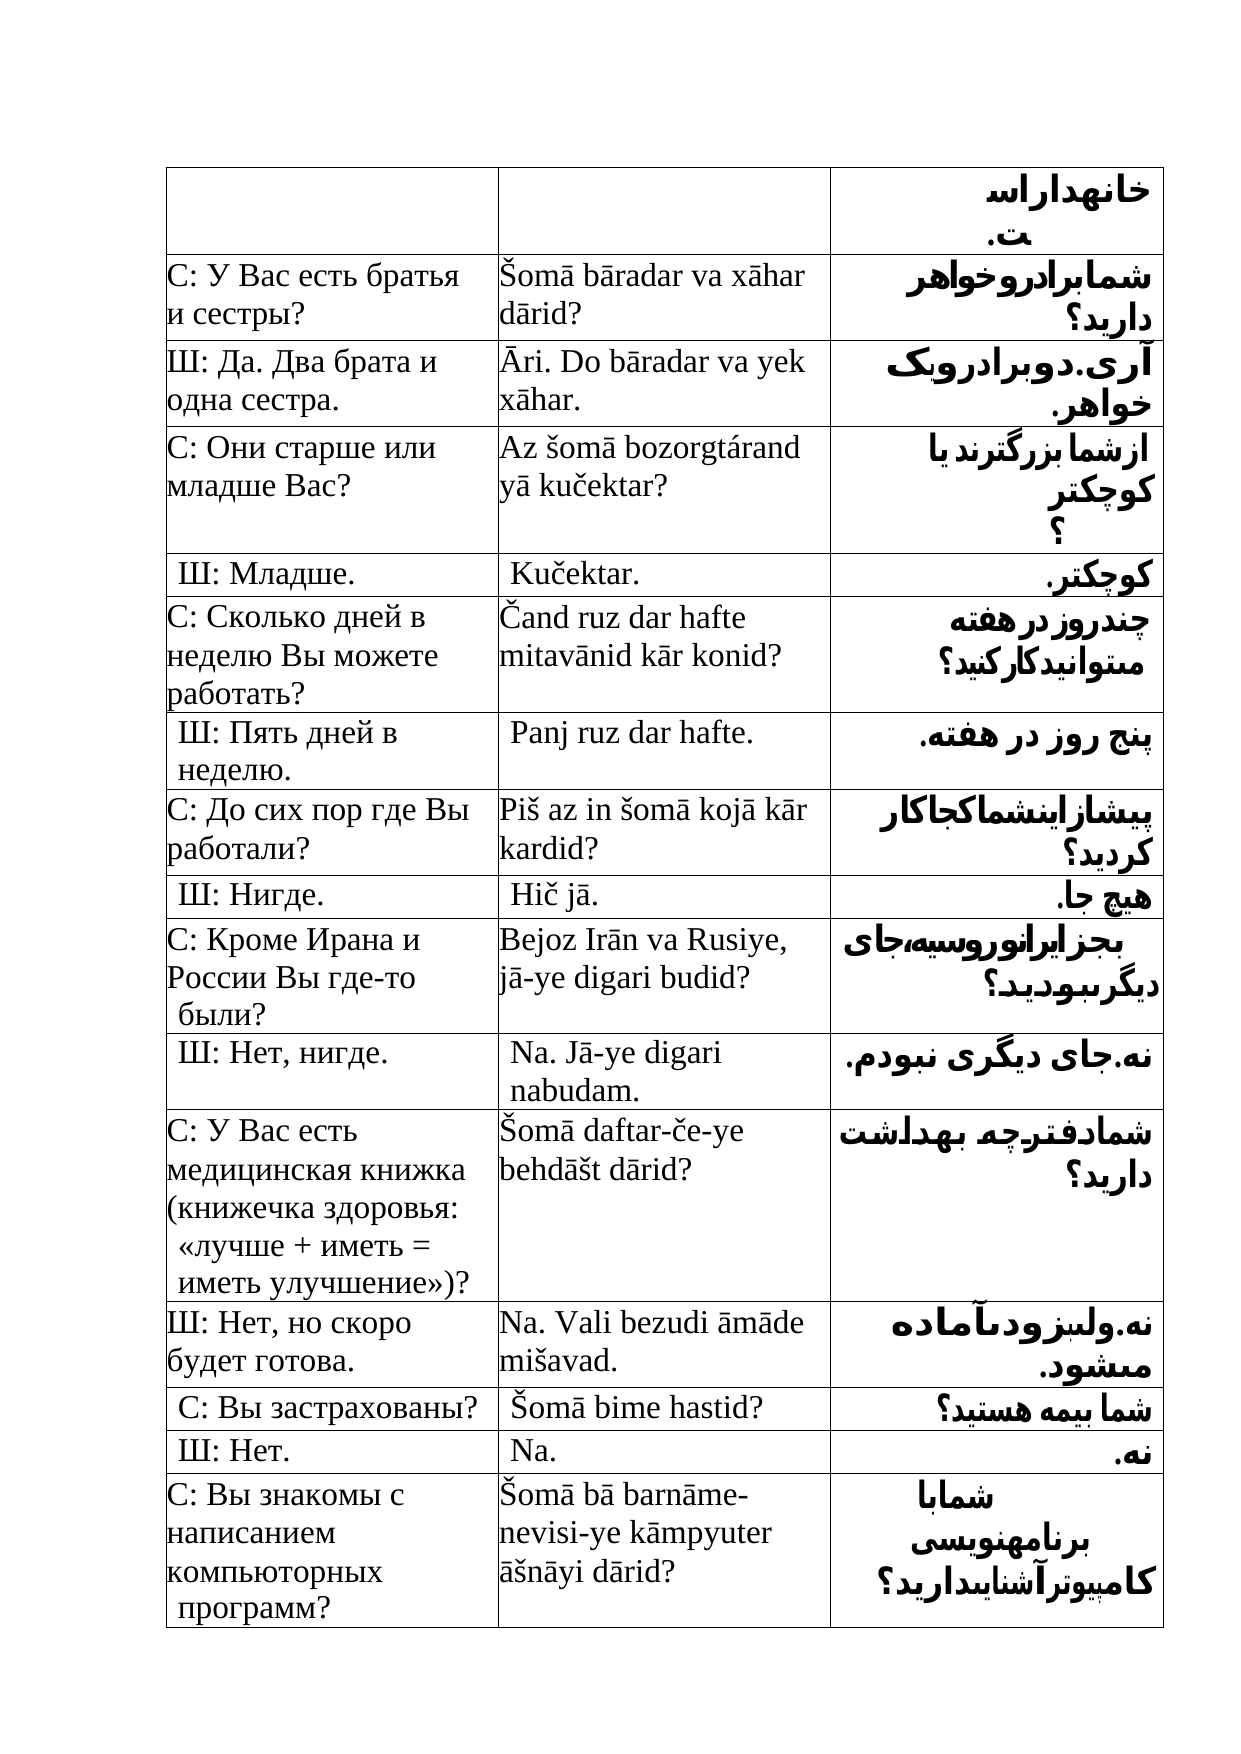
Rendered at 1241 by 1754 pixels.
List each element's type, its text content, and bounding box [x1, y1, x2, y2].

table_cell Ш: Пять дней в неделю. [167, 713, 498, 789]
table_cell پنج روز در ھفته. [831, 713, 1163, 789]
table_cell С: Кроме Ирана и России Вы где-то были? [167, 919, 498, 1033]
table_cell ازشما بزرگترند يا كوچكتر؟ [831, 427, 1163, 553]
table_cell كوچكتر. [831, 554, 1163, 596]
table_cell Ш: Да. Два брата и одна сестра. [167, 341, 498, 426]
table_cell С: Вы знакомы с написанием компьюторных программ? [167, 1474, 498, 1627]
table_cell Na. [499, 1431, 830, 1473]
table_cell [167, 168, 498, 254]
table_cell نه.ولىبزودىآماده مىشود. [831, 1302, 1163, 1387]
table_cell С: У Вас есть медицинская книжка (книжечка здоровья: «лучше + иметь = иметь улучшение»)? [167, 1110, 498, 1301]
table_cell Ш: Нет. [167, 1431, 498, 1473]
table_cell Hič jā. [499, 876, 830, 918]
table_cell Ш: Нет, но скоро будет готова. [167, 1302, 498, 1387]
table_cell Ш: Нет, нигде. [167, 1034, 498, 1109]
table_cell خانهداراست. [831, 168, 1163, 254]
table_cell Šomā daftar-če-ye behdāšt dārid? [499, 1110, 830, 1301]
table_cell Šomā bā barnāme- nevisi-ye kāmpyuter āšnāyi dārid? [499, 1474, 830, 1627]
table_cell Bejoz Irān va Rusiye, jā-ye digari budid? [499, 919, 830, 1033]
table_cell С: Сколько дней в неделю Вы можете работать? [167, 597, 498, 712]
table_cell بجزايرانوروسيه،جاى ديگرىبوديد؟ [831, 919, 1163, 1033]
table_cell [499, 168, 830, 254]
table_cell شمادفترچه بھداشت داريد؟ [831, 1110, 1163, 1301]
table_cell آرى.دوبرادرويک خواھر. [831, 341, 1163, 426]
table_cell Čand ruz dar hafte mitavānid kār konid? [499, 597, 830, 712]
table_cell Panj ruz dar hafte. [499, 713, 830, 789]
table_cell Āri. Do bāradar va yek xāhar. [499, 341, 830, 426]
table_cell Piš az in šomā kojā kār kardid? [499, 790, 830, 875]
table_cell Ш: Младше. [167, 554, 498, 596]
table_cell Šomā bāradar va xāhar dārid? [499, 255, 830, 340]
table_cell Kučektar. [499, 554, 830, 596]
table_cell Na. Vali bezudi āmāde mišavad. [499, 1302, 830, 1387]
table_cell Az šomā bozorgtárand yā kučektar? [499, 427, 830, 553]
table_cell شما بيمه ھستيد؟ [831, 1388, 1163, 1430]
table_cell شمابرادروخواھر داريد؟ [831, 255, 1163, 340]
table_cell С: У Вас есть братья и сестры? [167, 255, 498, 340]
table_cell نه. [831, 1431, 1163, 1473]
table_cell ھيچ جا. [831, 876, 1163, 918]
table_cell С: До сих пор где Вы работали? [167, 790, 498, 875]
table_cell С: Вы застрахованы? [167, 1388, 498, 1430]
table_cell Šomā bime hastid? [499, 1388, 830, 1430]
table_cell Ш: Нигде. [167, 876, 498, 918]
table_cell پيشازاينشماكجاكار كرديد؟ [831, 790, 1163, 875]
table_cell چندروز در ھفته مىتوانيدكار كنيد؟ [831, 597, 1163, 712]
table_cell شمابا برنامهنويسى كامپيوترآشنايىداريد؟ [831, 1474, 1163, 1627]
table_cell نه.جاى ديگرى نبودم. [831, 1034, 1163, 1109]
table_cell Na. Jā-ye digari nabudam. [499, 1034, 830, 1109]
table_cell С: Они старше или младше Вас? [167, 427, 498, 553]
